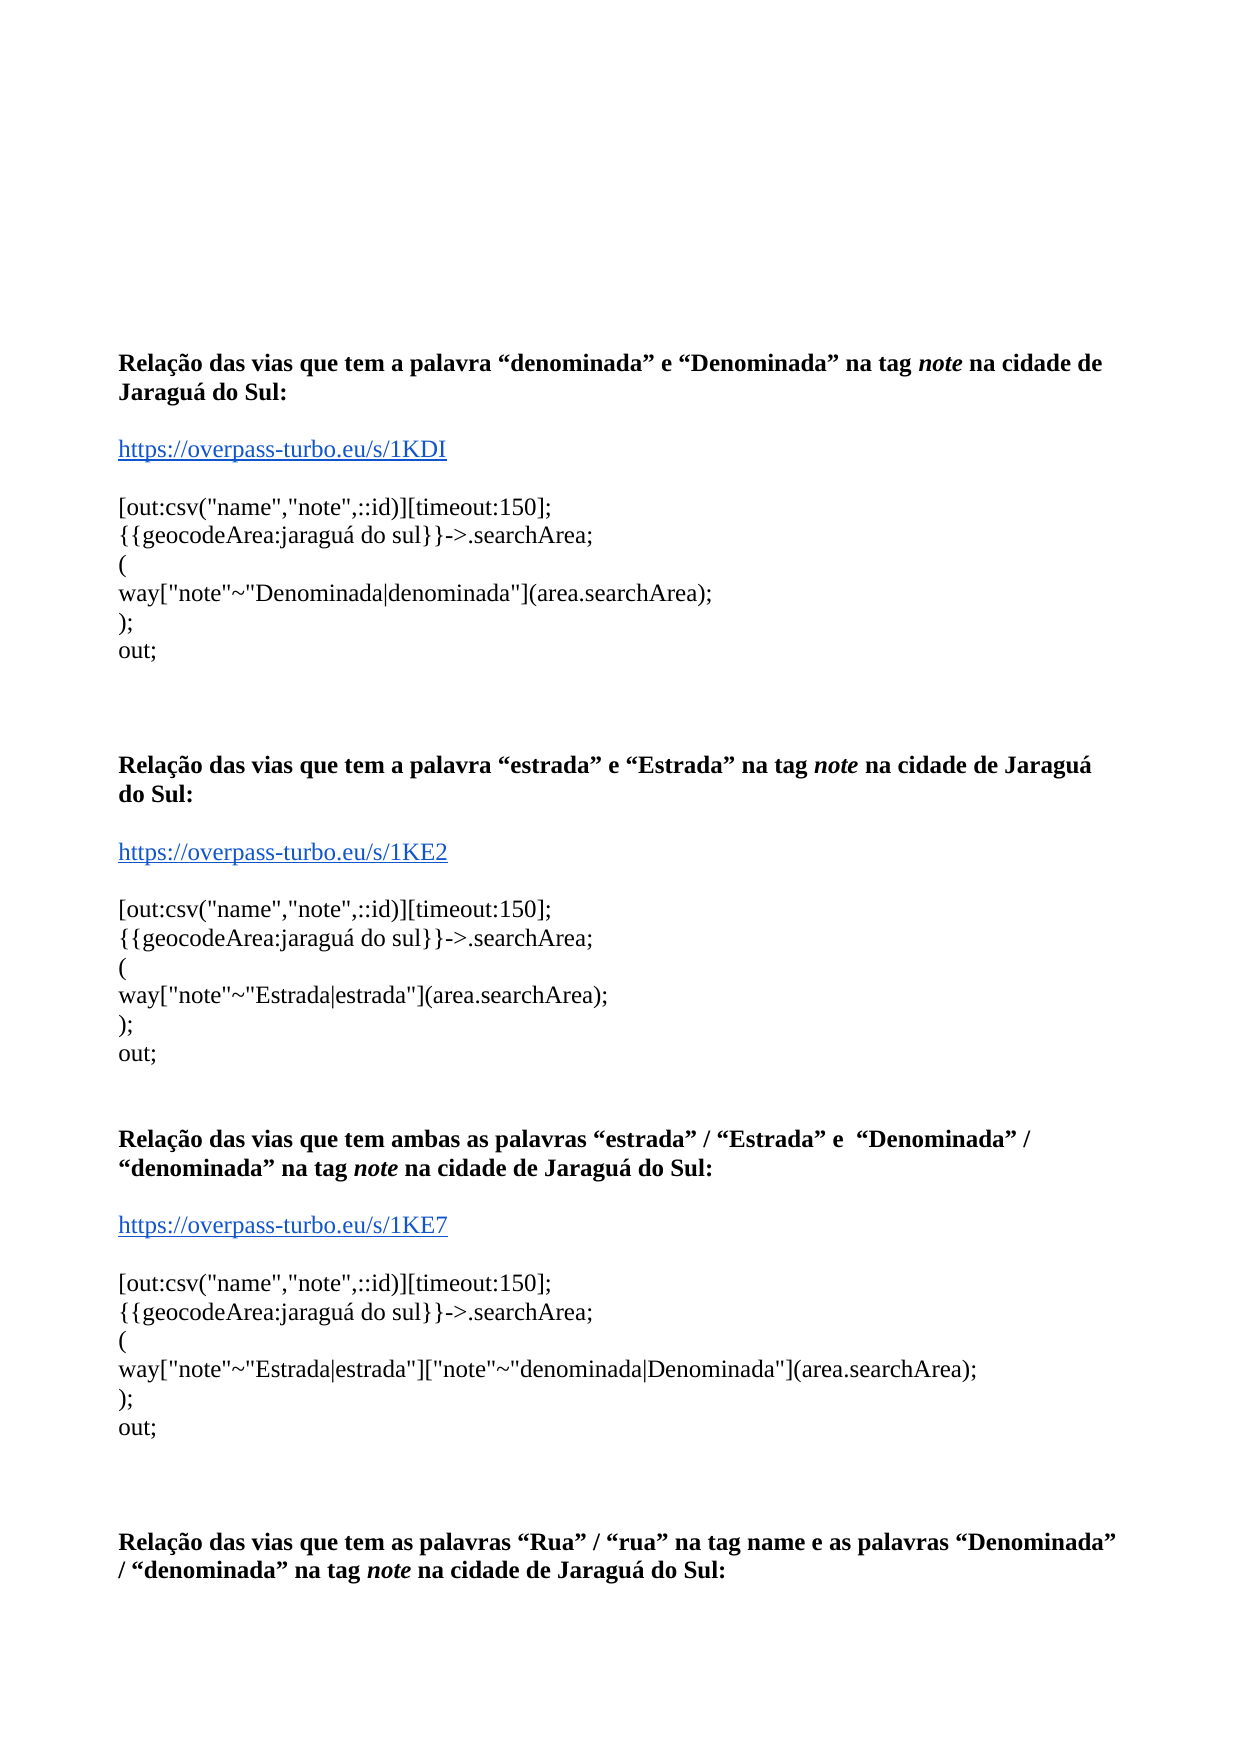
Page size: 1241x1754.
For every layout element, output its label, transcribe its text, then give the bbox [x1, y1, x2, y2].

text ); [118, 607, 1122, 636]
text way["note"~"Estrada|estrada"](area.searchArea); [118, 981, 1122, 1009]
text {{geocodeArea:jaraguá do sul}}->.searchArea; [118, 1297, 1122, 1326]
text ( [118, 1326, 1122, 1354]
text Relação das vias que tem ambas as palavras “estrada” / “Estrada” e “Denominada” / “denominada” na tag note na cidade de Jaraguá do Sul: [118, 1124, 1122, 1182]
text {{geocodeArea:jaraguá do sul}}->.searchArea; [118, 923, 1122, 952]
text way["note"~"Estrada|estrada"]["note"~"denominada|Denominada"](area.searchArea); [118, 1354, 1122, 1383]
text ( [118, 549, 1122, 578]
text https://overpass-turbo.eu/s/1KE7 [118, 1211, 1122, 1239]
text ( [118, 952, 1122, 981]
text out; [118, 636, 1122, 664]
text ); [118, 1383, 1122, 1412]
text Relação das vias que tem a palavra “estrada” e “Estrada” na tag note na cidade de Jaraguá do Sul: [118, 751, 1122, 808]
text ); [118, 1009, 1122, 1038]
text out; [118, 1038, 1122, 1067]
text Relação das vias que tem as palavras “Rua” / “rua” na tag name e as palavras “Denominada” / “denominada” na tag note na cidade de Jaraguá do Sul: [118, 1527, 1122, 1584]
text [out:csv("name","note",::id)][timeout:150]; [118, 1268, 1122, 1297]
text Relação das vias que tem a palavra “denominada” e “Denominada” na tag note na cidade de Jaraguá do Sul: [118, 348, 1122, 406]
text https://overpass-turbo.eu/s/1KDI [118, 434, 1122, 463]
text [out:csv("name","note",::id)][timeout:150]; [118, 492, 1122, 521]
text {{geocodeArea:jaraguá do sul}}->.searchArea; [118, 521, 1122, 549]
text [out:csv("name","note",::id)][timeout:150]; [118, 894, 1122, 923]
text way["note"~"Denominada|denominada"](area.searchArea); [118, 578, 1122, 607]
text https://overpass-turbo.eu/s/1KE2 [118, 837, 1122, 866]
text out; [118, 1412, 1122, 1441]
